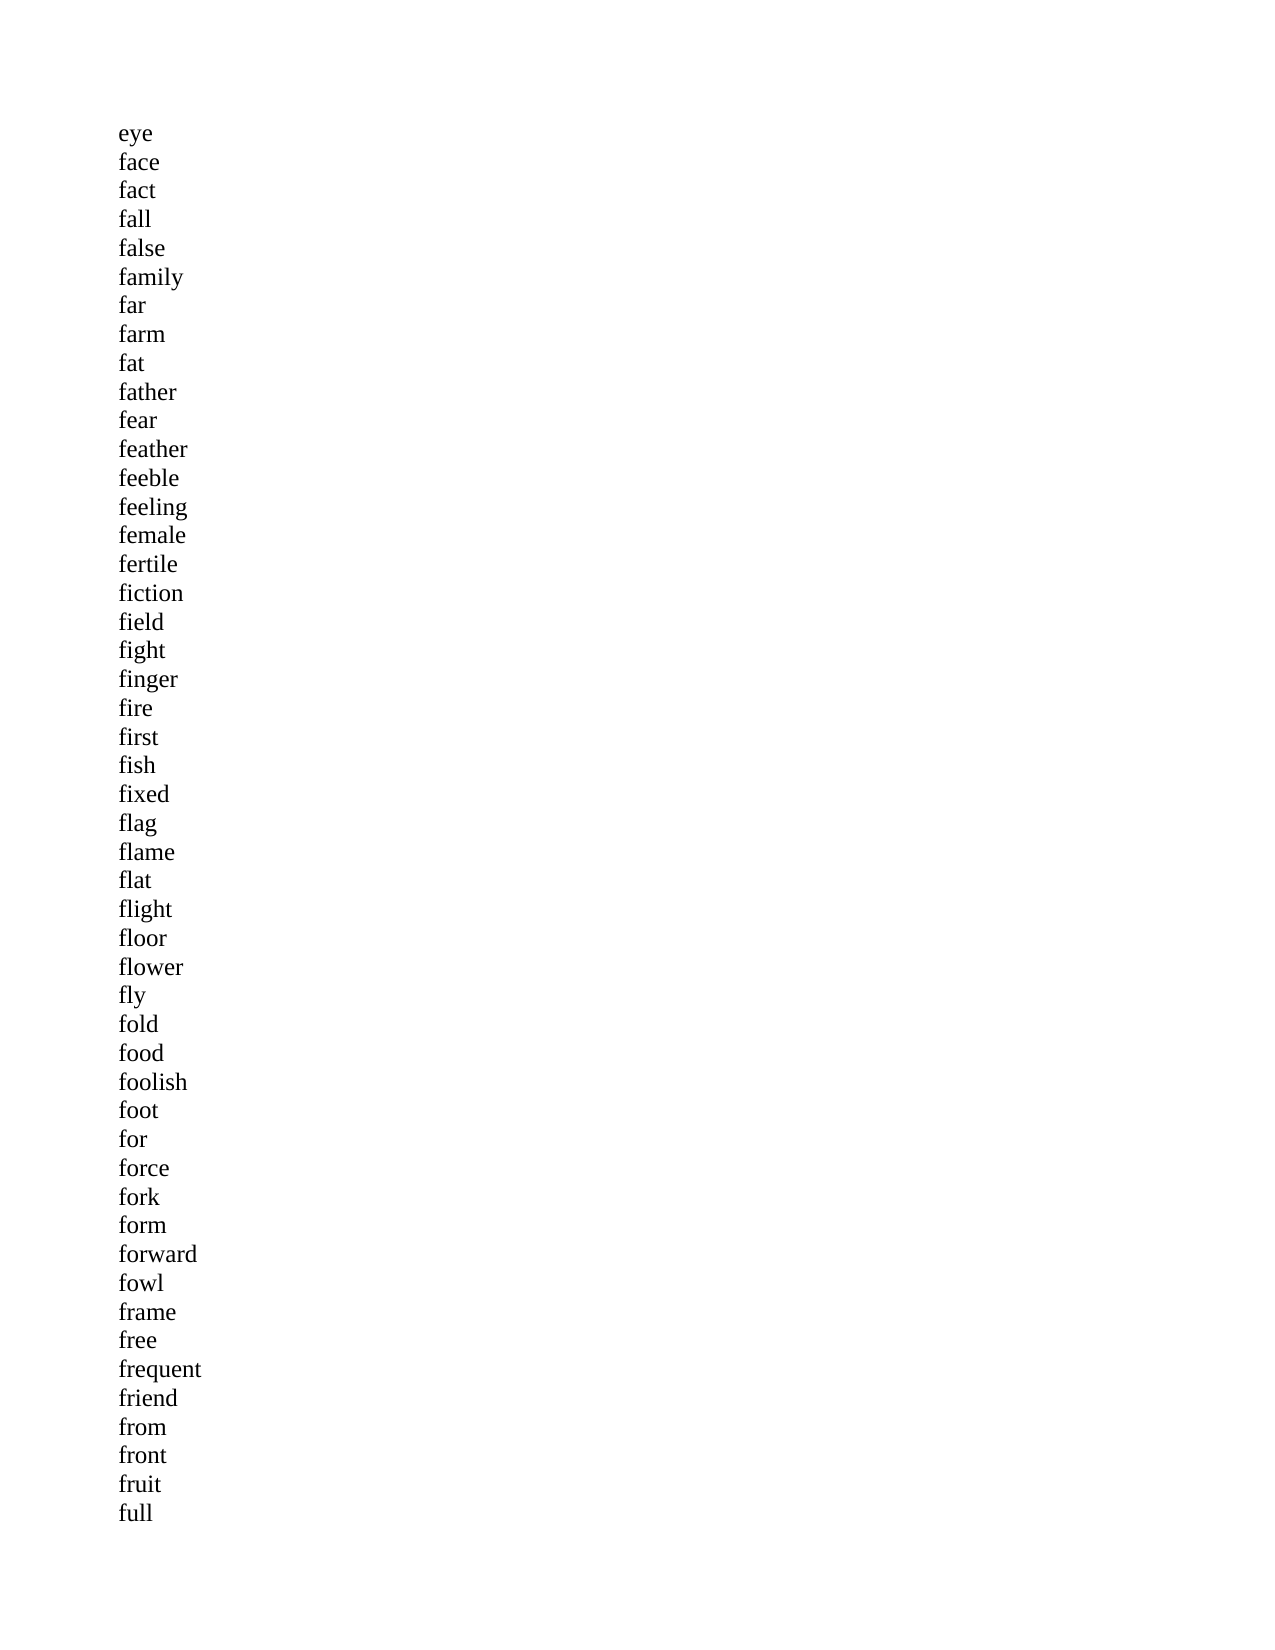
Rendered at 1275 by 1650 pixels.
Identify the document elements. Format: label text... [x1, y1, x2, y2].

text fear [118, 406, 1157, 434]
text flight [118, 894, 1157, 923]
text field [118, 607, 1157, 636]
text first [118, 722, 1157, 751]
text foolish [118, 1067, 1157, 1096]
text fall [118, 204, 1157, 233]
text fat [118, 348, 1157, 377]
text feeble [118, 463, 1157, 492]
text frequent [118, 1354, 1157, 1383]
text fixed [118, 779, 1157, 808]
text fight [118, 636, 1157, 664]
text female [118, 521, 1157, 549]
text fly [118, 981, 1157, 1009]
text fold [118, 1009, 1157, 1038]
text far [118, 291, 1157, 319]
text feather [118, 434, 1157, 463]
text fork [118, 1182, 1157, 1211]
text full [118, 1498, 1157, 1527]
text fire [118, 693, 1157, 722]
text form [118, 1211, 1157, 1239]
text food [118, 1038, 1157, 1067]
text fertile [118, 549, 1157, 578]
text father [118, 377, 1157, 406]
text finger [118, 664, 1157, 693]
text flame [118, 837, 1157, 866]
text forward [118, 1239, 1157, 1268]
text flat [118, 866, 1157, 894]
text frame [118, 1297, 1157, 1326]
text friend [118, 1383, 1157, 1412]
text floor [118, 923, 1157, 952]
text for [118, 1124, 1157, 1153]
text fruit [118, 1469, 1157, 1498]
text fact [118, 176, 1157, 204]
text flower [118, 952, 1157, 981]
text farm [118, 319, 1157, 348]
text fish [118, 751, 1157, 779]
text fiction [118, 578, 1157, 607]
text face [118, 147, 1157, 176]
text eye [118, 118, 1157, 147]
text false [118, 233, 1157, 262]
text front [118, 1441, 1157, 1469]
text family [118, 262, 1157, 291]
text from [118, 1412, 1157, 1441]
text force [118, 1153, 1157, 1182]
text foot [118, 1096, 1157, 1124]
text fowl [118, 1268, 1157, 1297]
text flag [118, 808, 1157, 837]
text feeling [118, 492, 1157, 521]
text free [118, 1326, 1157, 1354]
